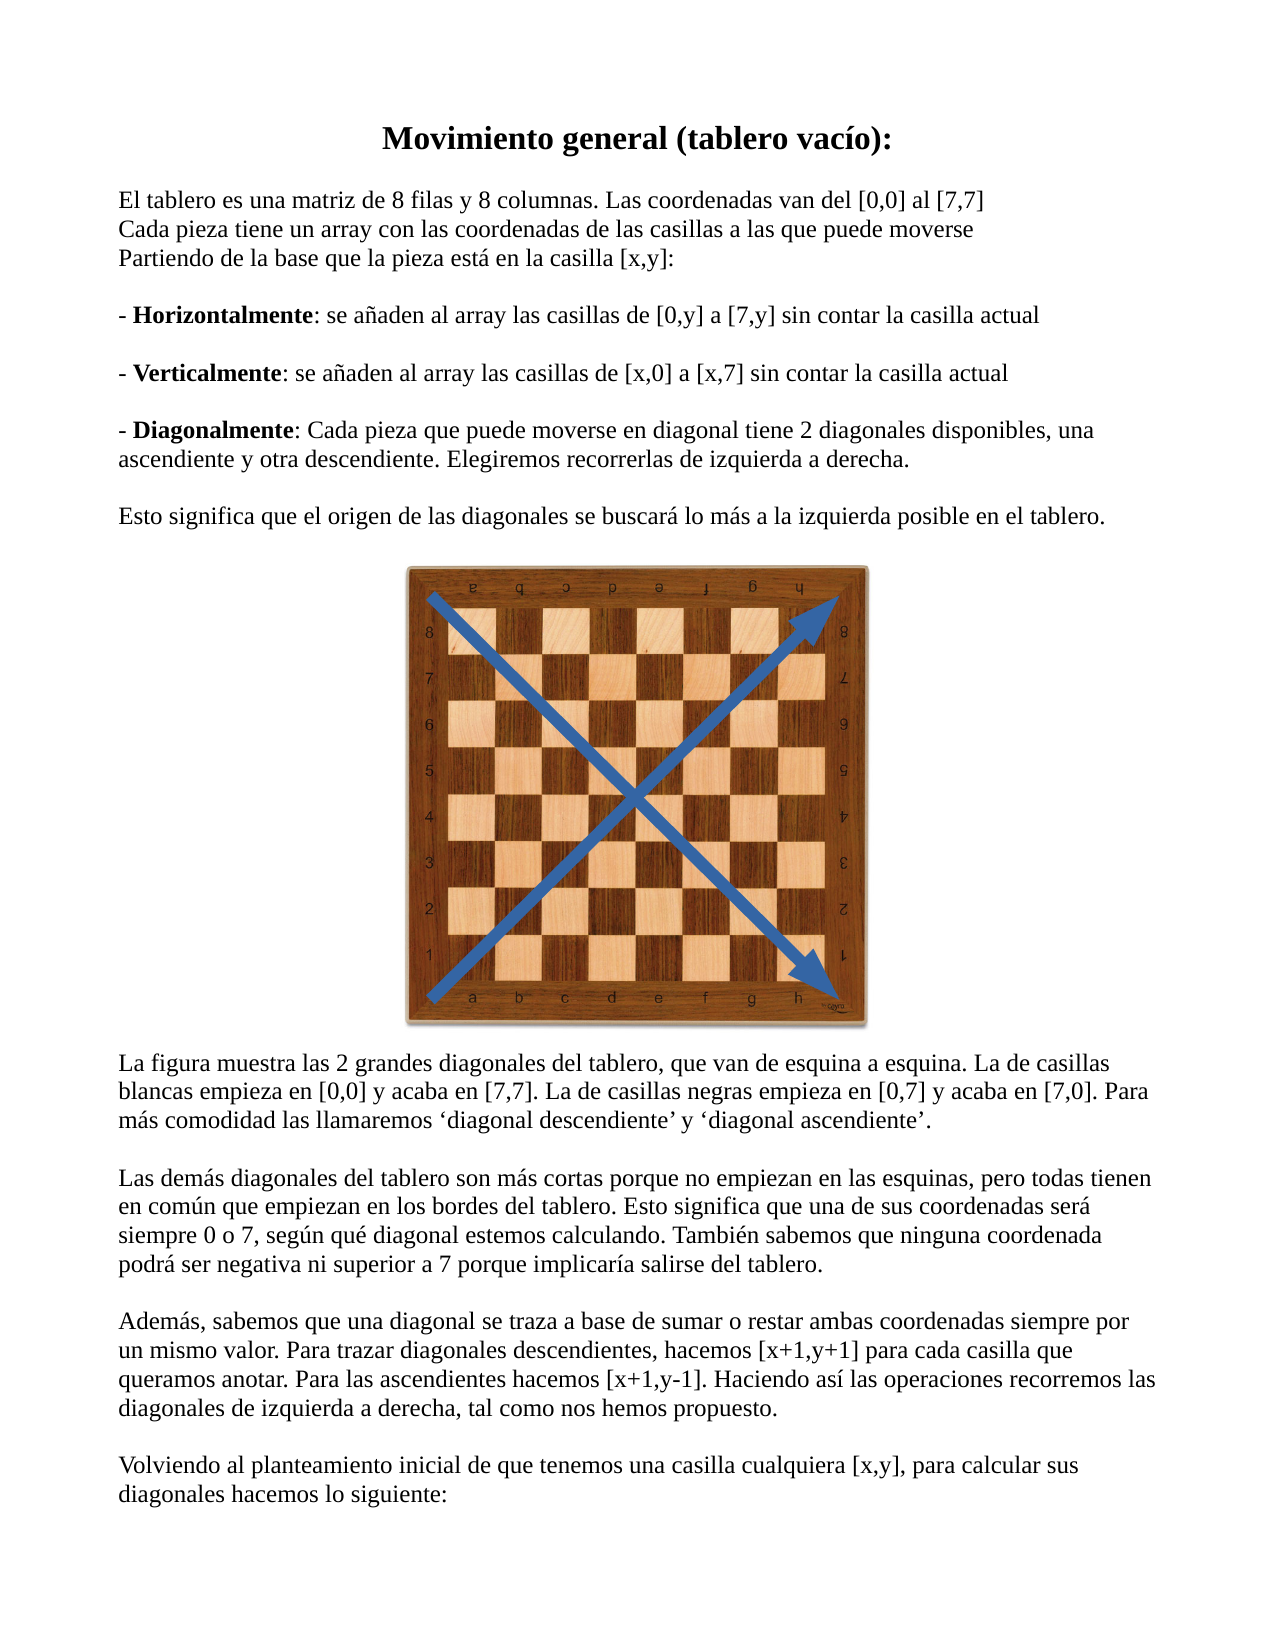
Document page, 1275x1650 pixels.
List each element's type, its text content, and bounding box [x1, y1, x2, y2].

text Movimiento general (tablero vacío): [118, 118, 1157, 156]
text Cada pieza tiene un array con las coordenadas de las casillas a las que puede moverse [118, 214, 1157, 243]
text La figura muestra las 2 grandes diagonales del tablero, que van de esquina a esquina. La de casillas blancas empieza en [0,0] y acaba en [7,7]. La de casillas negras empieza en [0,7] y acaba en [7,0]. Para más comodidad las llamaremos ‘diagonal descendiente’ y ‘diagonal ascendiente’. [118, 1048, 1157, 1134]
text Partiendo de la base que la pieza está en la casilla [x,y]: [118, 243, 1157, 271]
text - Horizontalmente: se añaden al array las casillas de [0,y] a [7,y] sin contar la casilla actual [118, 300, 1157, 329]
text Volviendo al planteamiento inicial de que tenemos una casilla cualquiera [x,y], para calcular sus diagonales hacemos lo siguiente: [118, 1450, 1157, 1508]
picture [319, 558, 956, 1037]
text - Verticalmente: se añaden al array las casillas de [x,0] a [x,7] sin contar la casilla actual [118, 358, 1157, 386]
text Las demás diagonales del tablero son más cortas porque no empiezan en las esquinas, pero todas tienen en común que empiezan en los bordes del tablero. Esto significa que una de sus coordenadas será siempre 0 o 7, según qué diagonal estemos calculando. También sabemos que ninguna coordenada podrá ser negativa ni superior a 7 porque implicaría salirse del tablero. [118, 1163, 1157, 1278]
text Además, sabemos que una diagonal se traza a base de sumar o restar ambas coordenadas siempre por un mismo valor. Para trazar diagonales descendientes, hacemos [x+1,y+1] para cada casilla que queramos anotar. Para las ascendientes hacemos [x+1,y-1]. Haciendo así las operaciones recorremos las diagonales de izquierda a derecha, tal como nos hemos propuesto. [118, 1306, 1157, 1421]
text El tablero es una matriz de 8 filas y 8 columnas. Las coordenadas van del [0,0] al [7,7] [118, 185, 1157, 214]
text - Diagonalmente: Cada pieza que puede moverse en diagonal tiene 2 diagonales disponibles, una ascendiente y otra descendiente. Elegiremos recorrerlas de izquierda a derecha. [118, 415, 1157, 473]
text Esto significa que el origen de las diagonales se buscará lo más a la izquierda posible en el tablero. [118, 501, 1157, 530]
